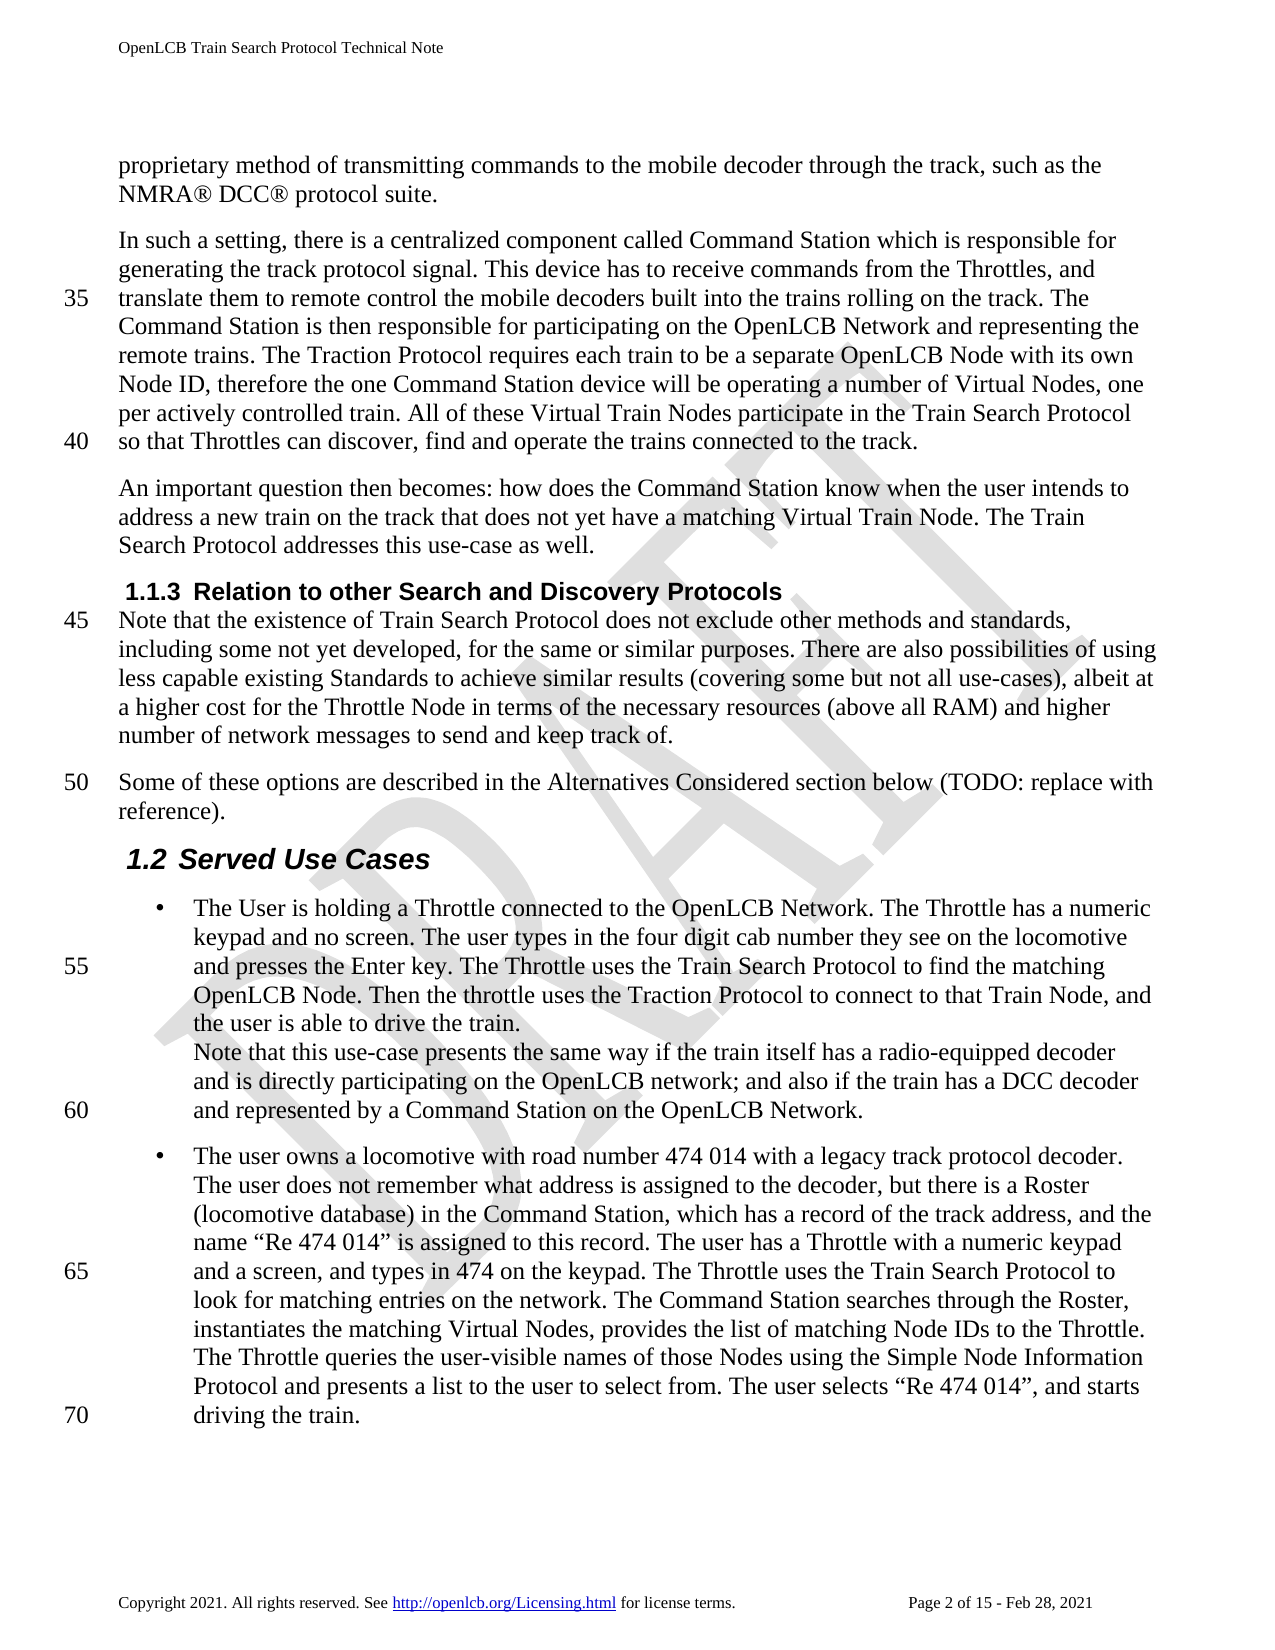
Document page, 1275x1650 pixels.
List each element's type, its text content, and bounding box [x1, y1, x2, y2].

subtitle Served Use Cases [644, 842, 667, 856]
list The User is holding a Throttle connected to the OpenLCB Network. The Throttle has a numeric keypad and no screen. The user types in the four digit cab number they see on the locomotive and presses the Enter key. The Throttle uses the Train Search Protocol to find the matching OpenLCB Node. Then the throttle uses the Traction Protocol to connect to that Train Node, and the user is able to drive the train. Note that this use-case presents the same way if the train itself has a radio-equipped decoder and is directly participating on the OpenLCB network; and also if the train has a DCC decoder and represented by a Command Station on the OpenLCB Network. [211, 977, 467, 1123]
text Note that the existence of Train Search Protocol does not exclude other methods and standards, including some not yet developed, for the same or similar purposes. There are also possibilities of using less capable existing Standards to achieve similar results (covering some but not all use-cases), albeit at a higher cost for the Throttle Node in terms of the necessary resources (above all RAM) and higher number of network messages to send and keep track of. [798, 606, 1157, 749]
text An important question then becomes: how does the Command Station know when the user intends to address a new train on the track that does not yet have a matching Virtual Train Node. The Train Search Protocol addresses this use-case as well. [668, 473, 920, 559]
text Some of these options are described in the Alternatives Considered section below (TODO: replace with reference). [696, 767, 882, 824]
text In such a setting, there is a centralized component called Command Station which is responsible for generating the track protocol signal. This device has to receive commands from the Throttles, and translate them to remote control the mobile decoders built into the trains rolling on the track. The Command Station is then responsible for participating on the OpenLCB Network and representing the remote trains. The Traction Protocol requires each train to be a separate OpenLCB Node with its own Node ID, therefore the one Command Station device will be operating a number of Virtual Nodes, one per actively controlled train. All of these Virtual Train Nodes participate in the Train Search Protocol so that Throttles can discover, find and operate the trains connected to the track. [118, 225, 1157, 455]
text Note that the existence of Train Search Protocol does not exclude other methods and standards, including some not yet developed, for the same or similar purposes. There are also possibilities of using less capable existing Standards to achieve similar results (covering some but not all use-cases), albeit at a higher cost for the Throttle Node in terms of the necessary resources (above all RAM) and higher number of network messages to send and keep track of. [118, 606, 809, 749]
subtitle Relation to other Search and Discovery Protocols [118, 577, 666, 606]
text An important question then becomes: how does the Command Station know when the user intends to address a new train on the track that does not yet have a matching Virtual Train Node. The Train Search Protocol addresses this use-case as well. [877, 473, 1157, 559]
text Some of these options are described in the Alternatives Considered section below (TODO: replace with reference). [870, 767, 1157, 824]
list The user owns a locomotive with road number 474 014 with a legacy track protocol decoder. The user does not remember what address is assigned to the decoder, but there is a Roster (locomotive database) in the Command Station, which has a record of the track address, and the name “Re 474 014” is assigned to this record. The user has a Throttle with a numeric keypad and a screen, and types in 474 on the keypad. The Throttle uses the Train Search Protocol to look for matching entries on the network. The Command Station searches through the Roster, instantiates the matching Virtual Nodes, provides the list of matching Node IDs to the Throttle. The Throttle queries the user-visible names of those Nodes using the Simple Node Information Protocol and presents a list to the user to select from. The user selects “Re 474 014”, and starts driving the train. [156, 1141, 1157, 1429]
subtitle Served Use Cases [370, 842, 485, 876]
subtitle Served Use Cases [807, 842, 1157, 876]
subtitle Served Use Cases [497, 842, 647, 876]
subtitle Served Use Cases [118, 842, 345, 876]
subtitle Relation to other Search and Discovery Protocols [981, 577, 1157, 606]
list The User is holding a Throttle connected to the OpenLCB Network. The Throttle has a numeric keypad and no screen. The user types in the four digit cab number they see on the locomotive and presses the Enter key. The Throttle uses the Train Search Protocol to find the matching OpenLCB Node. Then the throttle uses the Traction Protocol to connect to that Train Node, and the user is able to drive the train. Note that this use-case presents the same way if the train itself has a radio-equipped decoder and is directly participating on the OpenLCB network; and also if the train has a DCC decoder and represented by a Command Station on the OpenLCB Network. [507, 893, 1157, 1123]
list The User is holding a Throttle connected to the OpenLCB Network. The Throttle has a numeric keypad and no screen. The user types in the four digit cab number they see on the locomotive and presses the Enter key. The Throttle uses the Train Search Protocol to find the matching OpenLCB Node. Then the throttle uses the Traction Protocol to connect to that Train Node, and the user is able to drive the train. Note that this use-case presents the same way if the train itself has a radio-equipped decoder and is directly participating on the OpenLCB network; and also if the train has a DCC decoder and represented by a Command Station on the OpenLCB Network. [156, 893, 584, 1123]
subtitle Relation to other Search and Discovery Protocols [680, 577, 967, 606]
text Some of these options are described in the Alternatives Considered section below (TODO: replace with reference). [118, 767, 611, 824]
subtitle Served Use Cases [673, 842, 797, 876]
text An important question then becomes: how does the Command Station know when the user intends to address a new train on the track that does not yet have a matching Virtual Train Node. The Train Search Protocol addresses this use-case as well. [118, 473, 737, 559]
text Trains may or may not be equipped with the necessary technology to directly participate in the OpenLCB Network. For now and the foreseeable future, an overwhelming majority of digitally controlled trains will be using a mobile decoder that operates using an existing standard or proprietary method of transmitting commands to the mobile decoder through the track, such as the NMRA® DCC® protocol suite. [118, 150, 1157, 207]
text Some of these options are described in the Alternatives Considered section below (TODO: replace with reference). [592, 767, 701, 824]
